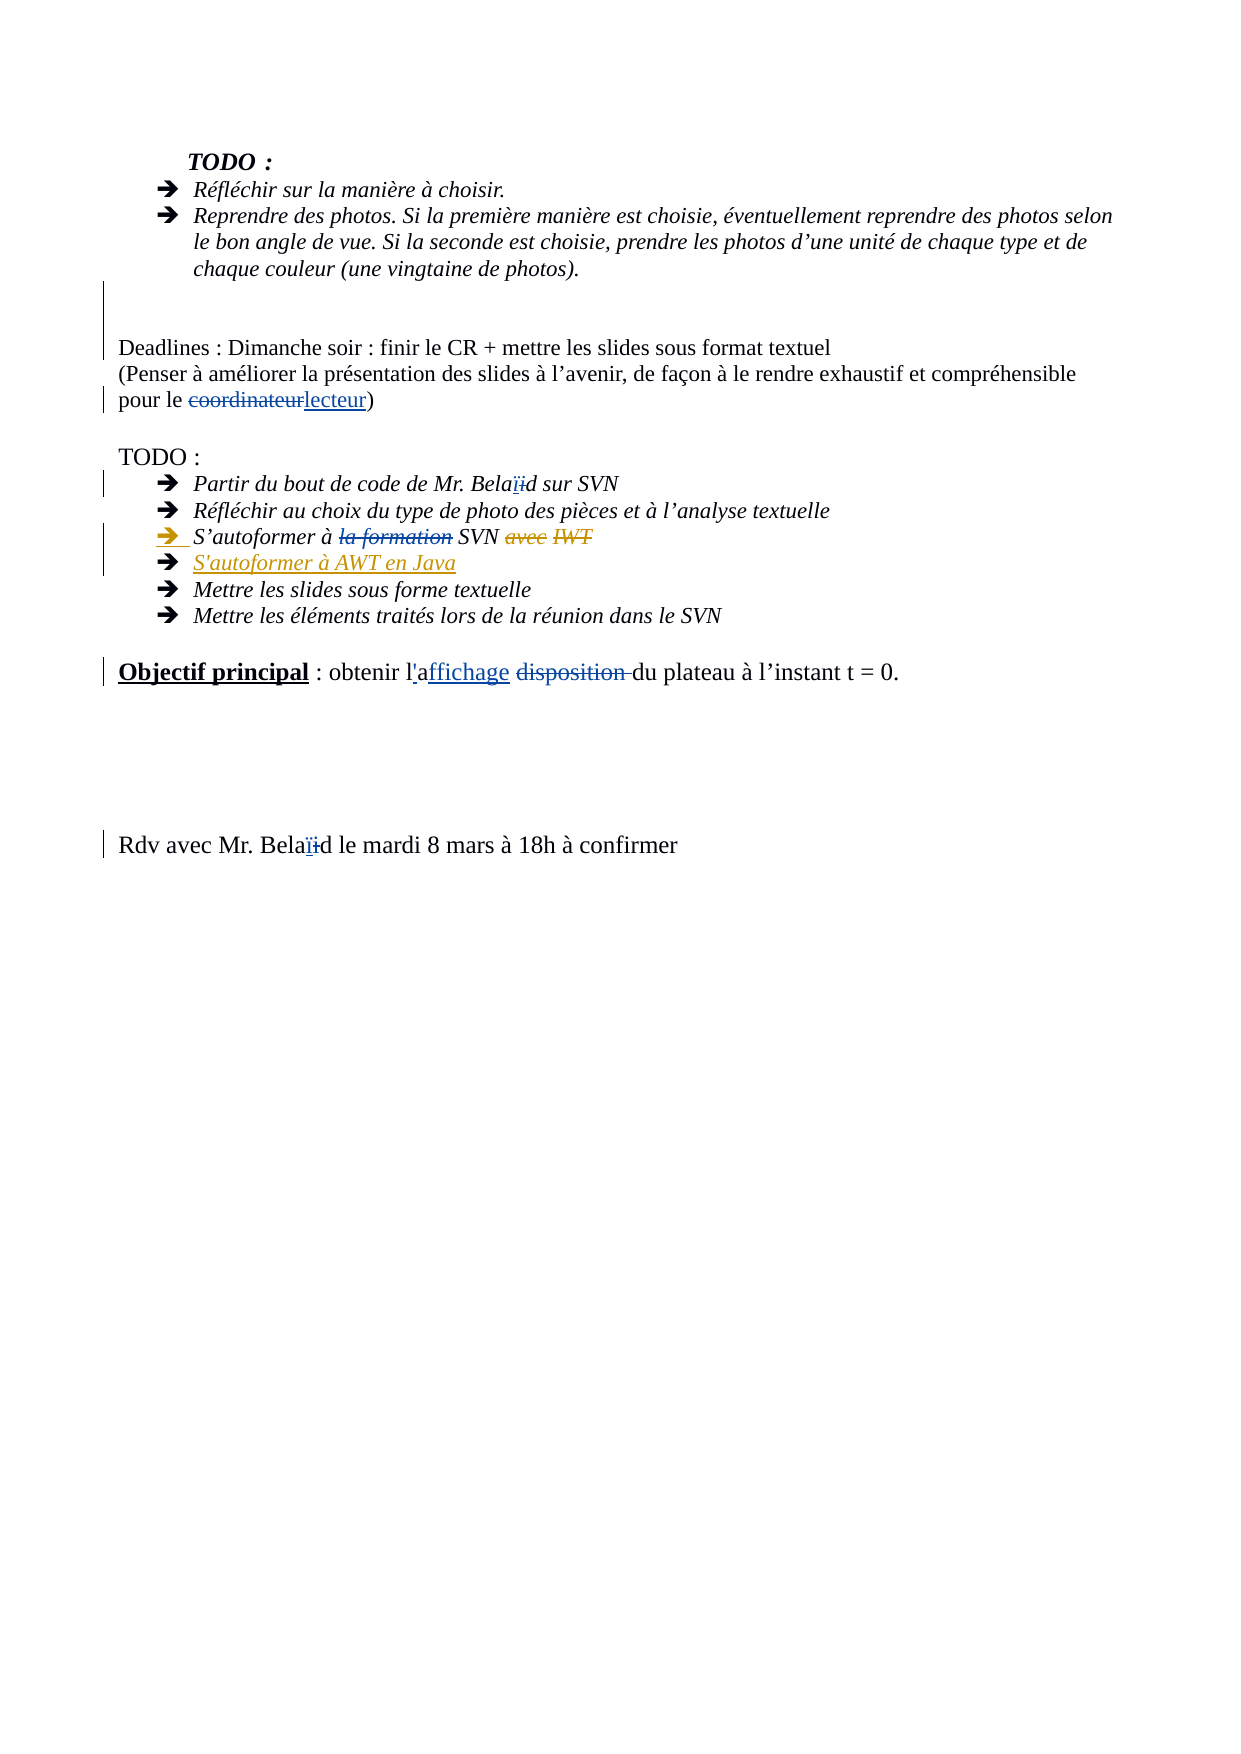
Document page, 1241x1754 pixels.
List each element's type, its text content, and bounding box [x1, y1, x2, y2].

text Deadlines : Dimanche soir : finir le CR + mettre les slides sous format textuel [118, 334, 1122, 360]
list Réfléchir sur la manière à choisir. [156, 176, 1122, 202]
text TODO : [118, 147, 1122, 176]
list Réfléchir au choix du type de photo des pièces et à l’analyse textuelle [156, 497, 1122, 523]
list Mettre les éléments traités lors de la réunion dans le SVN [156, 602, 1122, 628]
list Reprendre des photos. Si la première manière est choisie, éventuellement reprendre des photos selon le bon angle de vue. Si la seconde est choisie, prendre les photos d’une unité de chaque type et de chaque couleur (une vingtaine de photos). [156, 202, 1122, 281]
text Rdv avec Mr. Belaïd le mardi 8 mars à 18h à confirmer [118, 830, 1122, 858]
text TODO : [118, 442, 1122, 470]
list S'autoformer à AWT en Java [156, 549, 1122, 576]
list Partir du bout de code de Mr. Belaïd sur SVN [156, 470, 1122, 497]
text (Penser à améliorer la présentation des slides à l’avenir, de façon à le rendre exhaustif et compréhensible pour le lecteur) [118, 360, 1122, 413]
list S’autoformer à SVN [156, 523, 1122, 549]
list Mettre les slides sous forme textuelle [156, 576, 1122, 602]
text Objectif principal : obtenir l'affichage du plateau à l’instant t = 0. [118, 657, 1122, 686]
